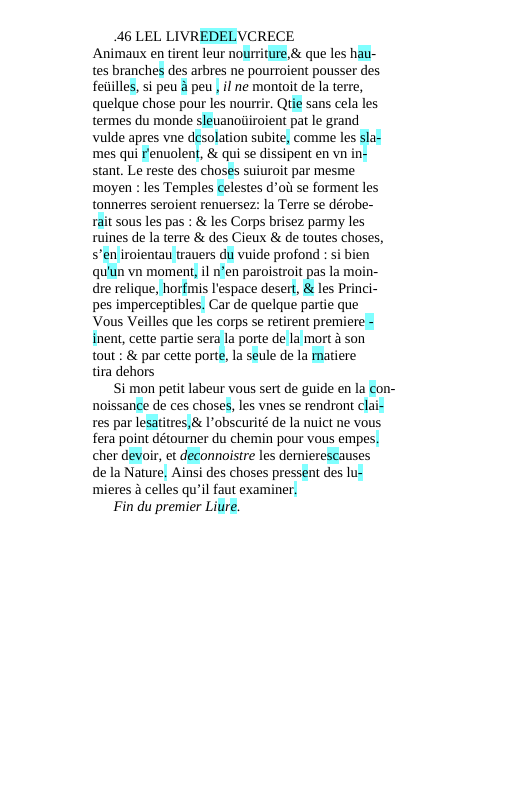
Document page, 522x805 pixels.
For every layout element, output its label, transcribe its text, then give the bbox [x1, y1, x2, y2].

text .46 LEL LIVREDELVCRECE Animaux en tirent leur nourriture,& que les hau- tes branches des arbres ne pourroient pousser des feüilles, si peu à peu , il ne montoit de la terre, quelque chose pour les nourrir. Qtie sans cela les termes du monde sleuanoüiroient pat le grand vulde apres vne dcsolation subite, comme les sla- mes qui r'enuolent, & qui se dissipent en vn in- stant. Le reste des choses suiuroit par mesme moyen : les Temples celestes d’où se forment les tonnerres seroient renuersez: la Terre se dérobe- rait sous les pas : & les Corps brisez parmy les ruines de la terre & des Cieux & de toutes choses, s’en iroientau trauers du vuide profond : si bien qu'un vn moment, il n’en paroistroit pas la moin- dre relique, horfmis l'espace desert, & les Princi- pes imperceptibles. Car de quelque partie que Vous Veilles que les corps se retirent premiere - inent, cette partie sera la porte de la mort à son tout : & par cette porte, la seule de la rnatiere tira dehors [92, 28, 477, 380]
text Si mon petit labeur vous sert de guide en la con- noissance de ces choses, les vnes se rendront clai- res par lesatitres,& l’obscurité de la nuict ne vous fera point détourner du chemin pour vous empes. cher devoir, et deconnoistre les dernierescauses de la Nature. Ainsi des choses pressent des lu- mieres à celles qu’il faut examiner. [92, 380, 477, 497]
text Fin du premier Liure. [92, 497, 477, 514]
